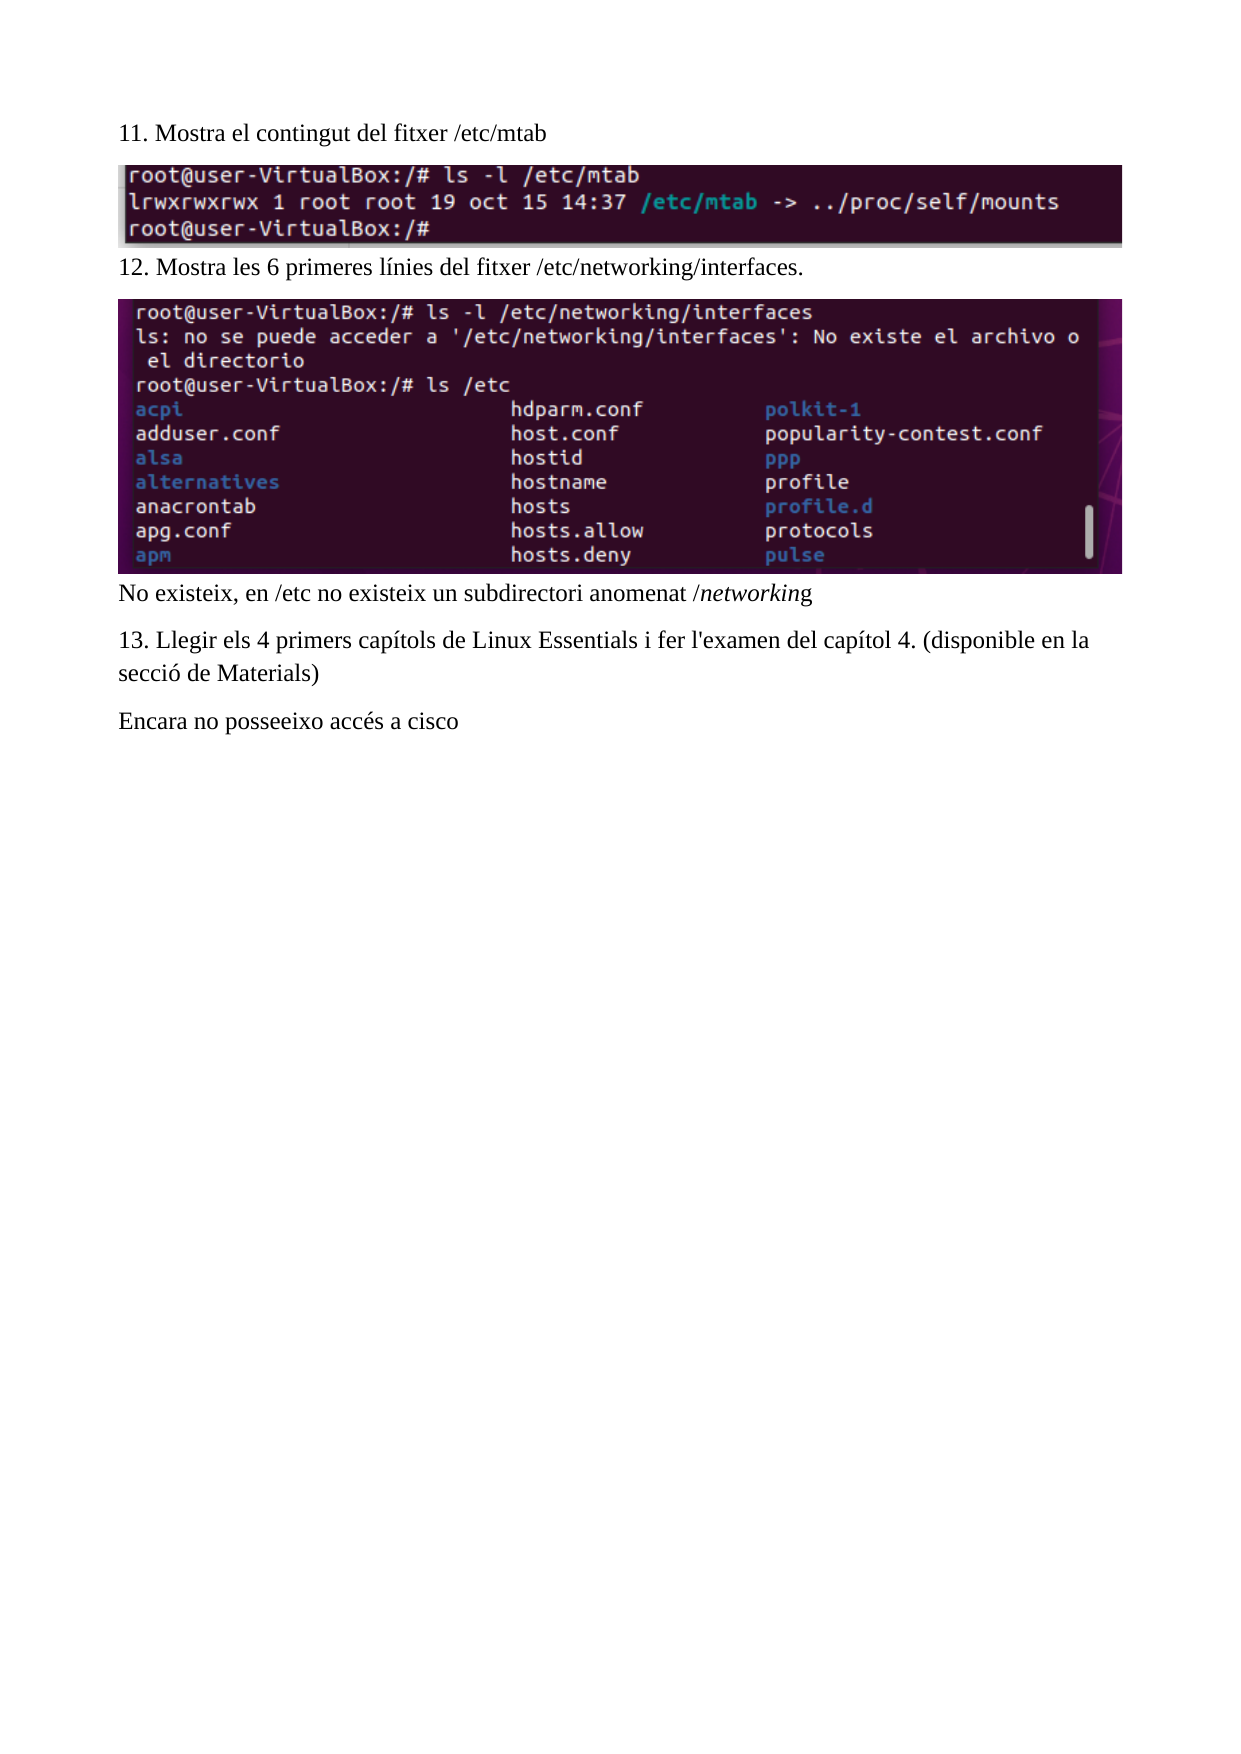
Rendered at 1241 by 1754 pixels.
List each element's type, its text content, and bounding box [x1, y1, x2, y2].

text 12. Mostra les 6 primeres línies del fitxer /etc/networking/interfaces. [118, 248, 1122, 280]
text 11. Mostra el contingut del fitxer /etc/mtab [118, 118, 1122, 147]
picture [118, 299, 1123, 574]
text Encara no posseeixo accés a cisco [118, 706, 1122, 734]
picture [118, 165, 1123, 248]
text 13. Llegir els 4 primers capítols de Linux Essentials i fer l'examen del capítol 4. (disponible en la secció de Materials) [118, 625, 1122, 687]
text No existeix, en /etc no existeix un subdirectori anomenat /networking [118, 574, 1122, 606]
